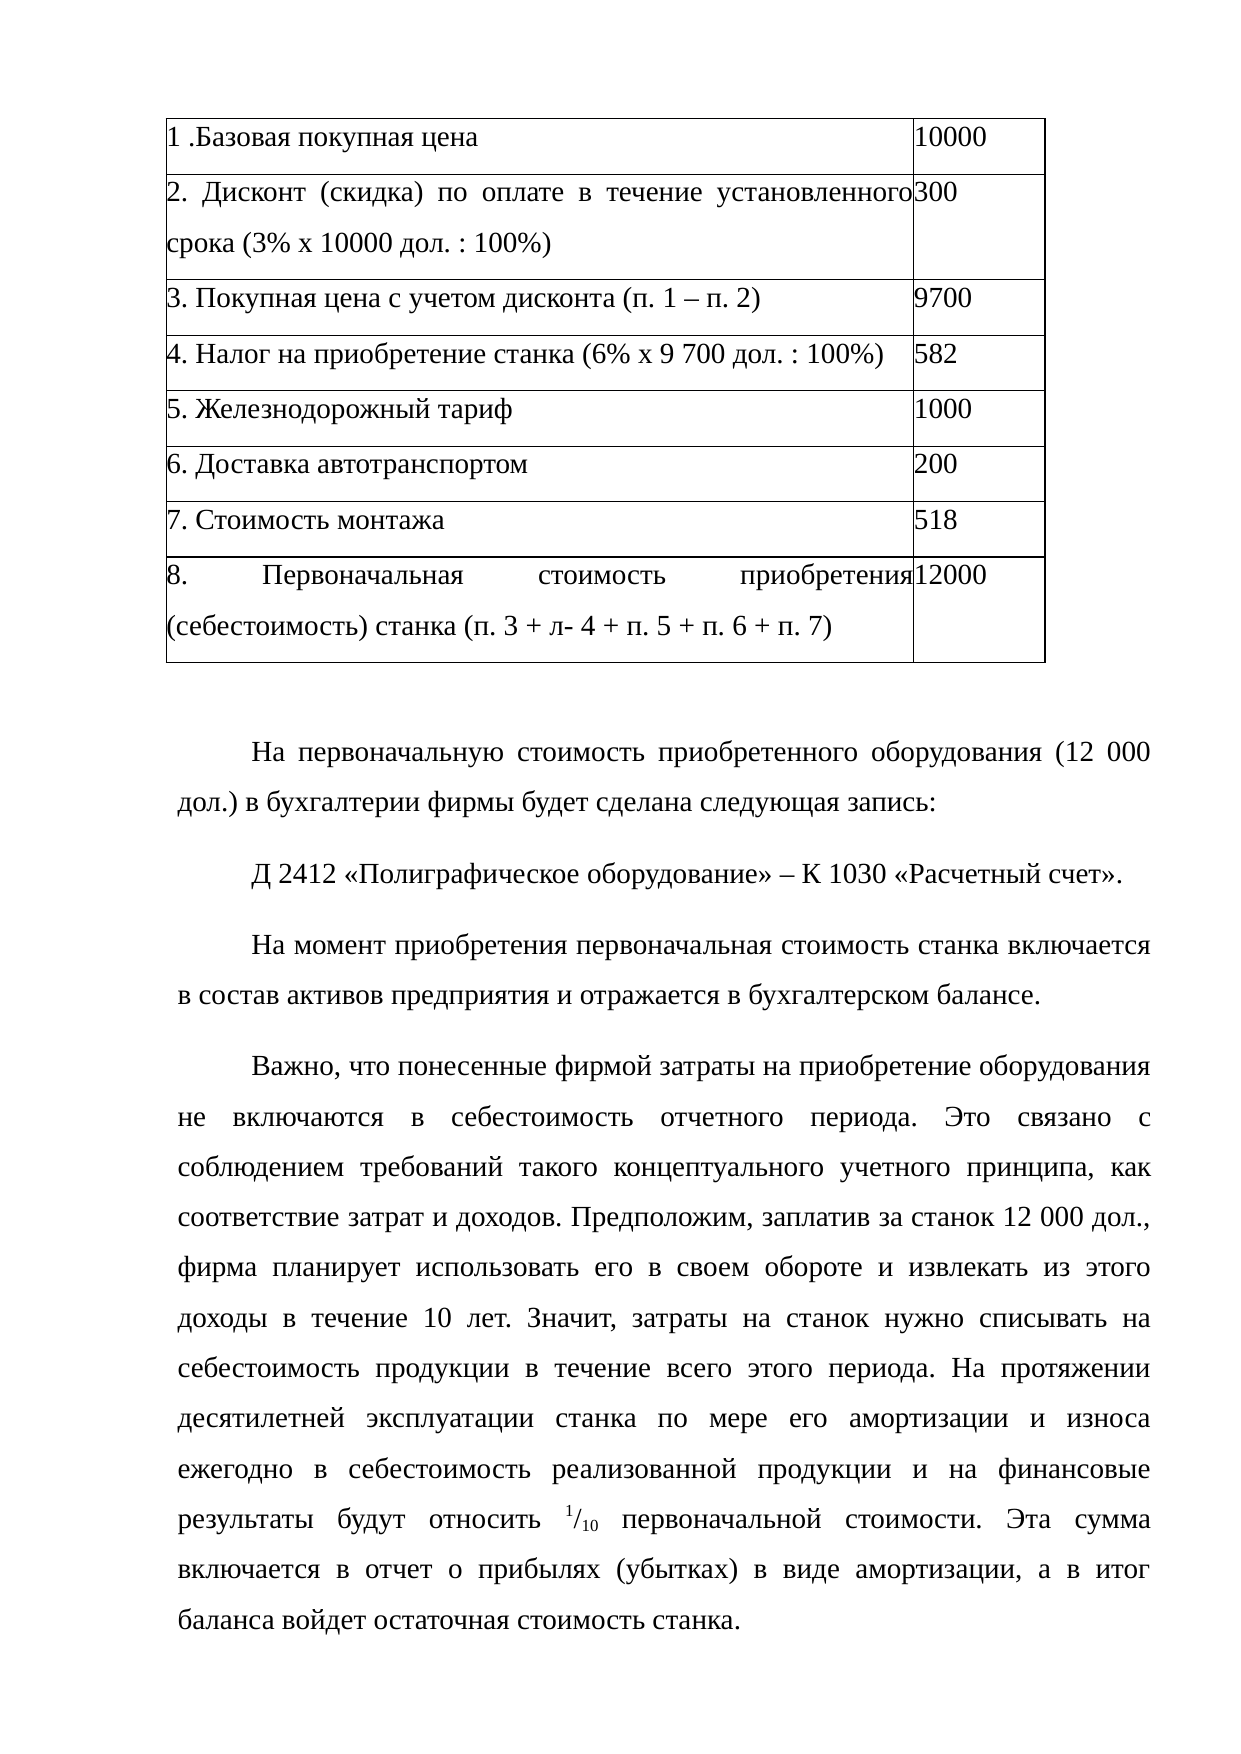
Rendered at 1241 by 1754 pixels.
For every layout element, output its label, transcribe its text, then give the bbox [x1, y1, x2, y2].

table_cell 300 [914, 208, 1044, 279]
table_cell 9700 [914, 314, 1044, 335]
table_cell 1 .Базовая покупная цена [167, 153, 913, 173]
table_cell 1000 [914, 425, 1044, 446]
table_cell 12000 [914, 591, 1044, 662]
text На момент приобретения первоначальная стоимость станка включается в состав активов предприятия и отражается в бухгалтерском балансе. [177, 927, 1152, 1011]
table_cell 3. Покупная цена с учетом дисконта (п. 1 – п. 2) [167, 314, 913, 335]
table_cell 8. Первоначальная стоимость приобретения (себестоимость) станка (п. 3 + л- 4 + п. 5 + п. 6 + п. 7) [167, 641, 913, 662]
table_cell 10000 [914, 153, 1044, 173]
table_cell 582 [914, 369, 1044, 390]
table_cell 6. Доставка автотранспортом [167, 480, 913, 501]
table_cell 518 [914, 536, 1044, 556]
table_cell 2. Дисконт (скидка) по оплате в течение установленного срока (3% х 10000 дол. : 100%) [167, 258, 913, 279]
table_cell 200 [914, 480, 1044, 501]
text Д 2412 «Полиграфическое оборудование» – К 1030 «Расчетный счет». [177, 856, 1152, 889]
table_cell 5. Железнодорожный тариф [167, 425, 913, 446]
text Важно, что понесенные фирмой затраты на приобретение оборудования не включаются в себестоимость отчетного периода. Это связано с соблюдением требований такого концептуального учетного принципа, как соответствие затрат и доходов. Предположим, заплатив за станок 12 000 дол., фирма планирует использовать его в своем обороте и извлекать из этого доходы в течение 10 лет. Значит, затраты на станок нужно списывать на себестоимость продукции в течение всего этого периода. На протяжении десятилетней эксплуатации станка по мере его амортизации и износа ежегодно в себестоимость реализованной продукции и на финансовые результаты будут относить 1/10 первоначальной стоимости. Эта сумма включается в отчет о прибылях (убытках) в виде амортизации, а в итог баланса войдет остаточная стоимость станка. [177, 1048, 1152, 1635]
table_cell 7. Стоимость монтажа [167, 536, 913, 556]
text На первоначальную стоимость приобретенного оборудования (12 000 дол.) в бухгалтерии фирмы будет сделана следующая запись: [177, 734, 1152, 818]
table_cell 4. Налог на приобретение станка (6% х 9 700 дол. : 100%) [167, 369, 913, 390]
